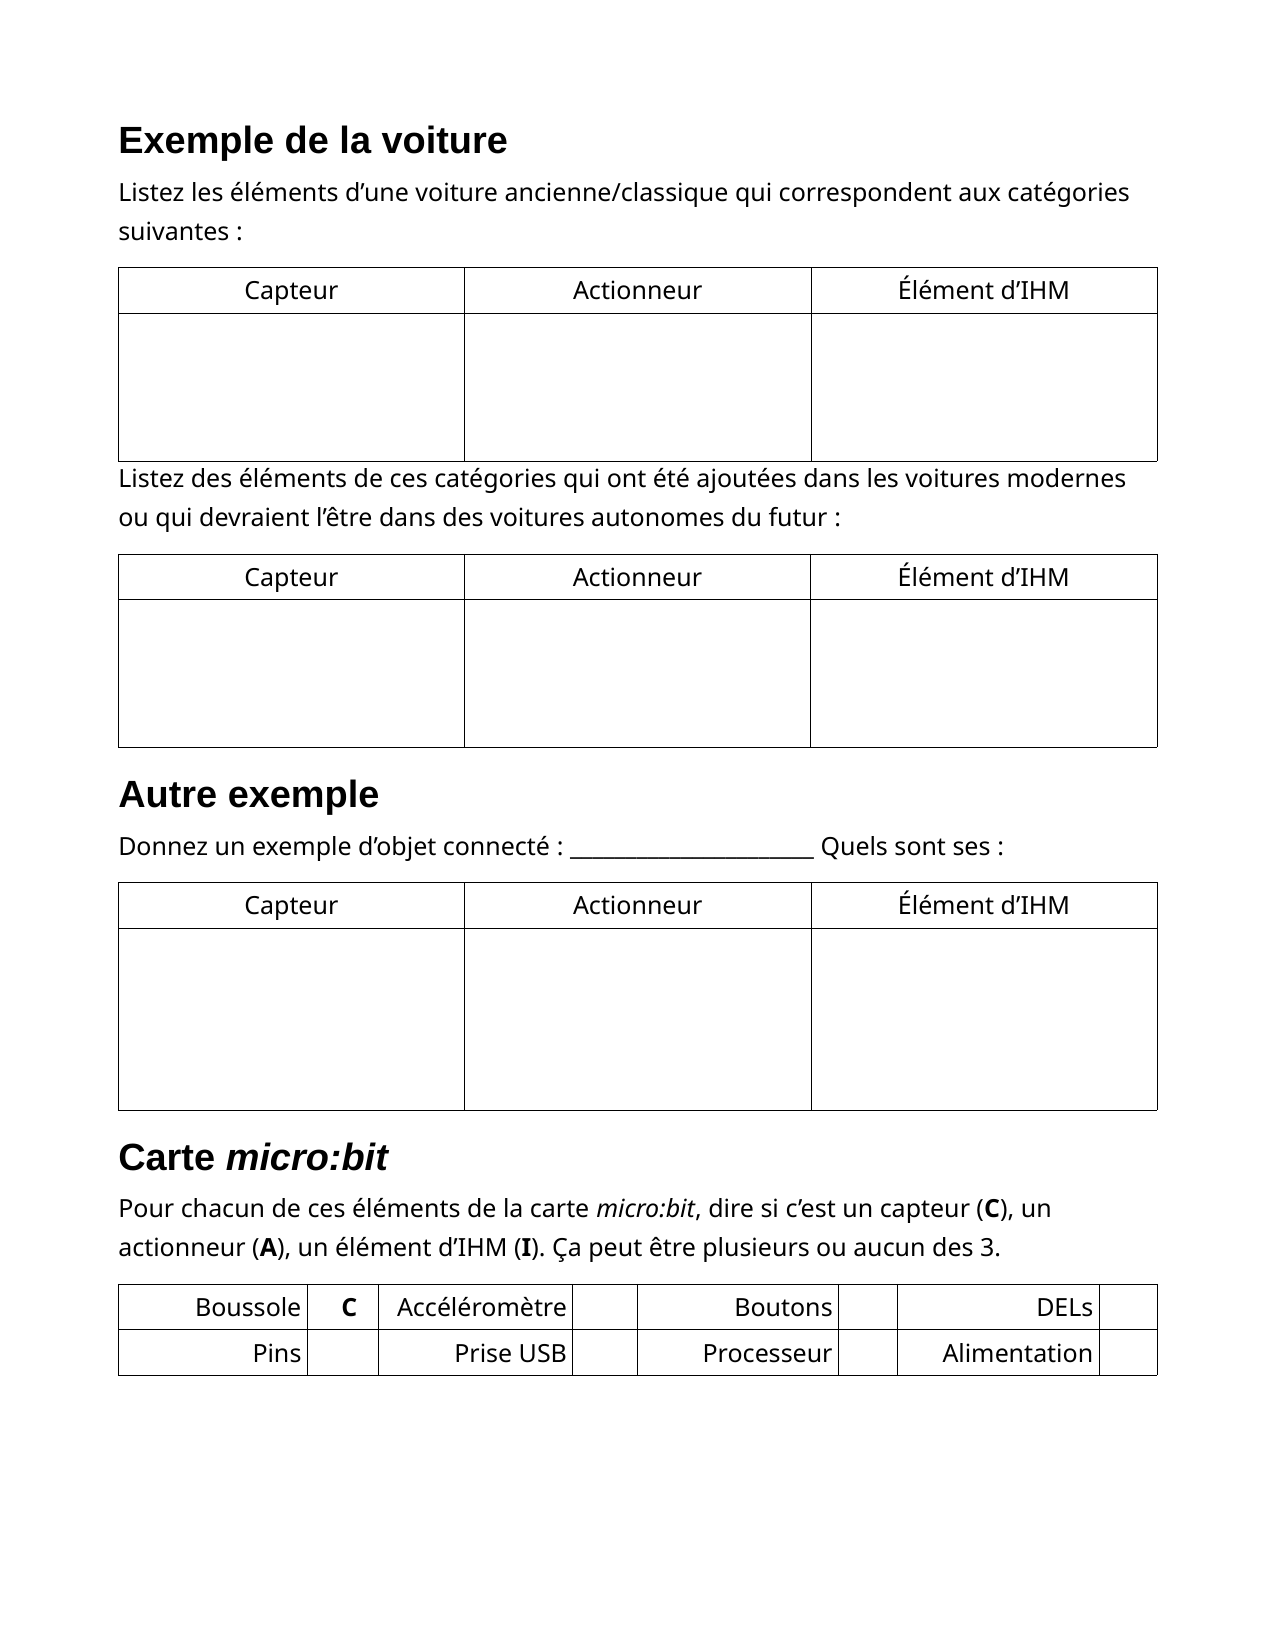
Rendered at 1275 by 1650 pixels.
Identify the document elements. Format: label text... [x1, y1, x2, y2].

subtitle Exemple de la voiture [118, 118, 1157, 162]
table_header [1100, 1285, 1157, 1329]
table_header C [308, 1285, 378, 1329]
table_header Actionneur [465, 883, 811, 928]
text Listez les éléments d’une voiture ancienne/classique qui correspondent aux catégories suivantes : [118, 174, 1157, 247]
table_cell [119, 314, 464, 461]
text Donnez un exemple d’objet connecté : ______________________ Quels sont ses : [118, 828, 1157, 862]
table_cell [1100, 1330, 1157, 1375]
table_cell [573, 1330, 637, 1375]
subtitle Carte micro:bit [118, 1135, 1157, 1178]
table_cell [465, 929, 811, 1109]
table_header Élément d’IHM [812, 268, 1157, 313]
table_cell Pins [119, 1330, 307, 1375]
table_header Élément d’IHM [811, 555, 1157, 599]
table_cell [119, 600, 464, 747]
table_cell [119, 929, 464, 1109]
table_cell [465, 314, 811, 461]
table_header [839, 1285, 897, 1329]
table_header [573, 1285, 637, 1329]
table_header Capteur [119, 268, 464, 313]
text Pour chacun de ces éléments de la carte micro:bit, dire si c’est un capteur (C), un actionneur (A), un élément d’IHM (I). Ça peut être plusieurs ou aucun des 3. [118, 1191, 1157, 1264]
table_cell Processeur [638, 1330, 838, 1375]
table_cell [308, 1330, 378, 1375]
table_header Élément d’IHM [812, 883, 1157, 928]
table_header Boutons [638, 1285, 838, 1329]
table_cell [812, 314, 1157, 461]
table_header DELs [898, 1285, 1099, 1329]
text Listez des éléments de ces catégories qui ont été ajoutées dans les voitures modernes ou qui devraient l’être dans des voitures autonomes du futur : [118, 462, 1157, 534]
table_header Capteur [119, 555, 464, 599]
table_cell [812, 929, 1157, 1109]
subtitle Autre exemple [118, 772, 1157, 816]
table_header Actionneur [465, 555, 810, 599]
table_cell [465, 600, 810, 747]
table_cell [839, 1330, 897, 1375]
table_header Boussole [119, 1285, 307, 1329]
table_cell Prise USB [379, 1330, 572, 1375]
table_cell [811, 600, 1157, 747]
table_header Capteur [119, 883, 464, 928]
table_header Actionneur [465, 268, 811, 313]
table_header Accéléromètre [379, 1285, 572, 1329]
table_cell Alimentation [898, 1330, 1099, 1375]
